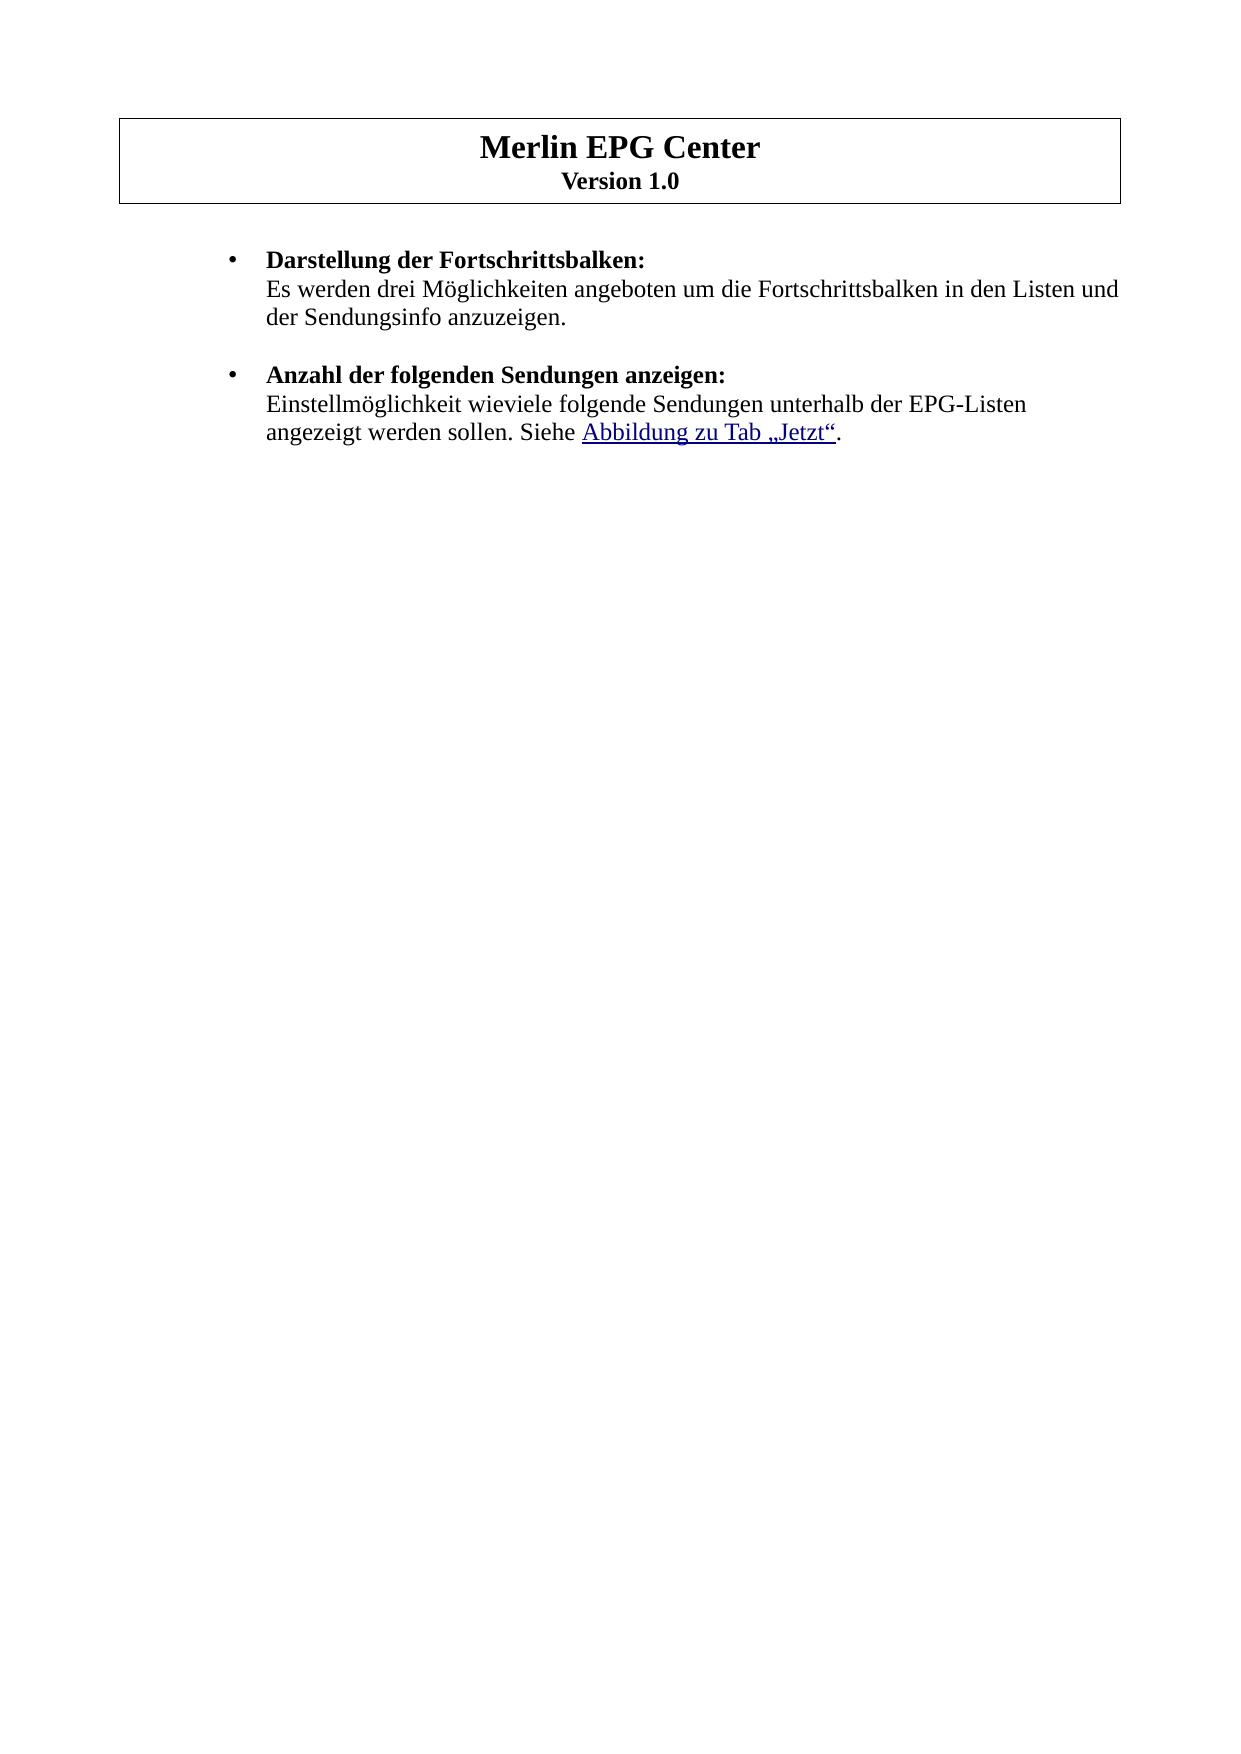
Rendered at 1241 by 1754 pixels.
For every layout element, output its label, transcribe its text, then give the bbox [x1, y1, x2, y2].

list Einstellmöglichkeit wieviele folgende Sendungen unterhalb der EPG-Listen angezeigt werden sollen. Siehe Abbildung zu Tab „Jetzt“. [228, 389, 1122, 446]
list Darstellung der Fortschrittsbalken: [228, 245, 1122, 274]
list Es werden drei Möglichkeiten angeboten um die Fortschrittsbalken in den Listen und der Sendungsinfo anzuzeigen. [228, 274, 1122, 331]
list Anzahl der folgenden Sendungen anzeigen: [228, 360, 1122, 389]
